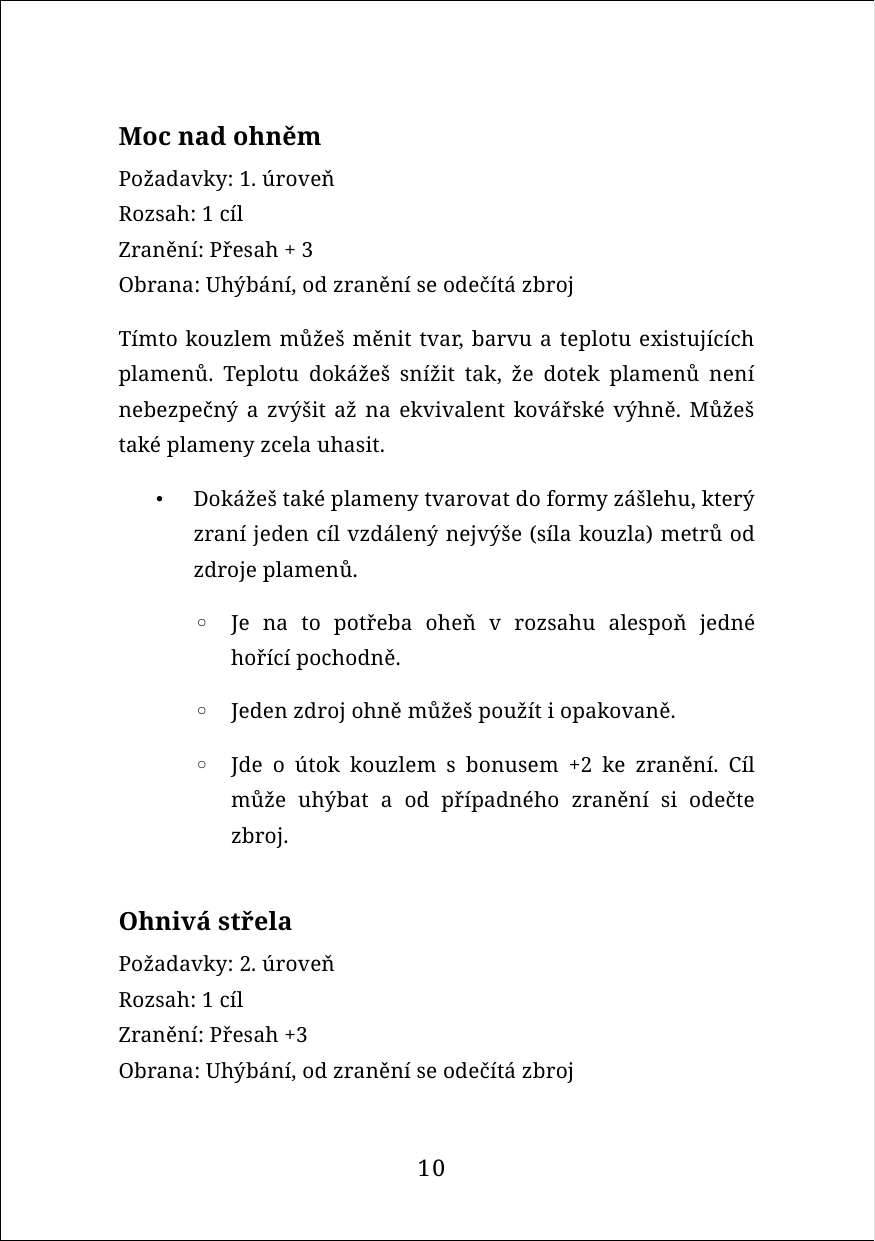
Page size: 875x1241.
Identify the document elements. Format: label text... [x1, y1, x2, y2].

list Jde o útok kouzlem s bonusem +2 ke zranění. Cíl může uhýbat a od případného zranění si odečte zbroj. [193, 750, 756, 849]
text Požadavky: 2. úroveň Rozsah: 1 cíl Zranění: Přesah +3 Obrana: Uhýbání, od zranění se odečítá zbroj [118, 949, 756, 1084]
subtitle Ohnivá střela [118, 904, 756, 938]
list Je na to potřeba oheň v rozsahu alespoň jedné hořící pochodně. [193, 608, 756, 672]
subtitle Moc nad ohněm [118, 118, 756, 152]
list Jeden zdroj ohně můžeš použít i opakovaně. [193, 697, 756, 725]
text Tímto kouzlem můžeš měnit tvar, barvu a teplotu existujících plamenů. Teplotu dokážeš snížit tak, že dotek plamenů není nebezpečný a zvýšit až na ekvivalent kovářské výhně. Můžeš také plameny zcela uhasit. [118, 324, 756, 459]
text Požadavky: 1. úroveň Rozsah: 1 cíl Zranění: Přesah + 3 Obrana: Uhýbání, od zranění se odečítá zbroj [118, 164, 756, 299]
list Dokážeš také plameny tvarovat do formy zášlehu, který zraní jeden cíl vzdálený nejvýše (síla kouzla) metrů od zdroje plamenů. [156, 484, 756, 583]
